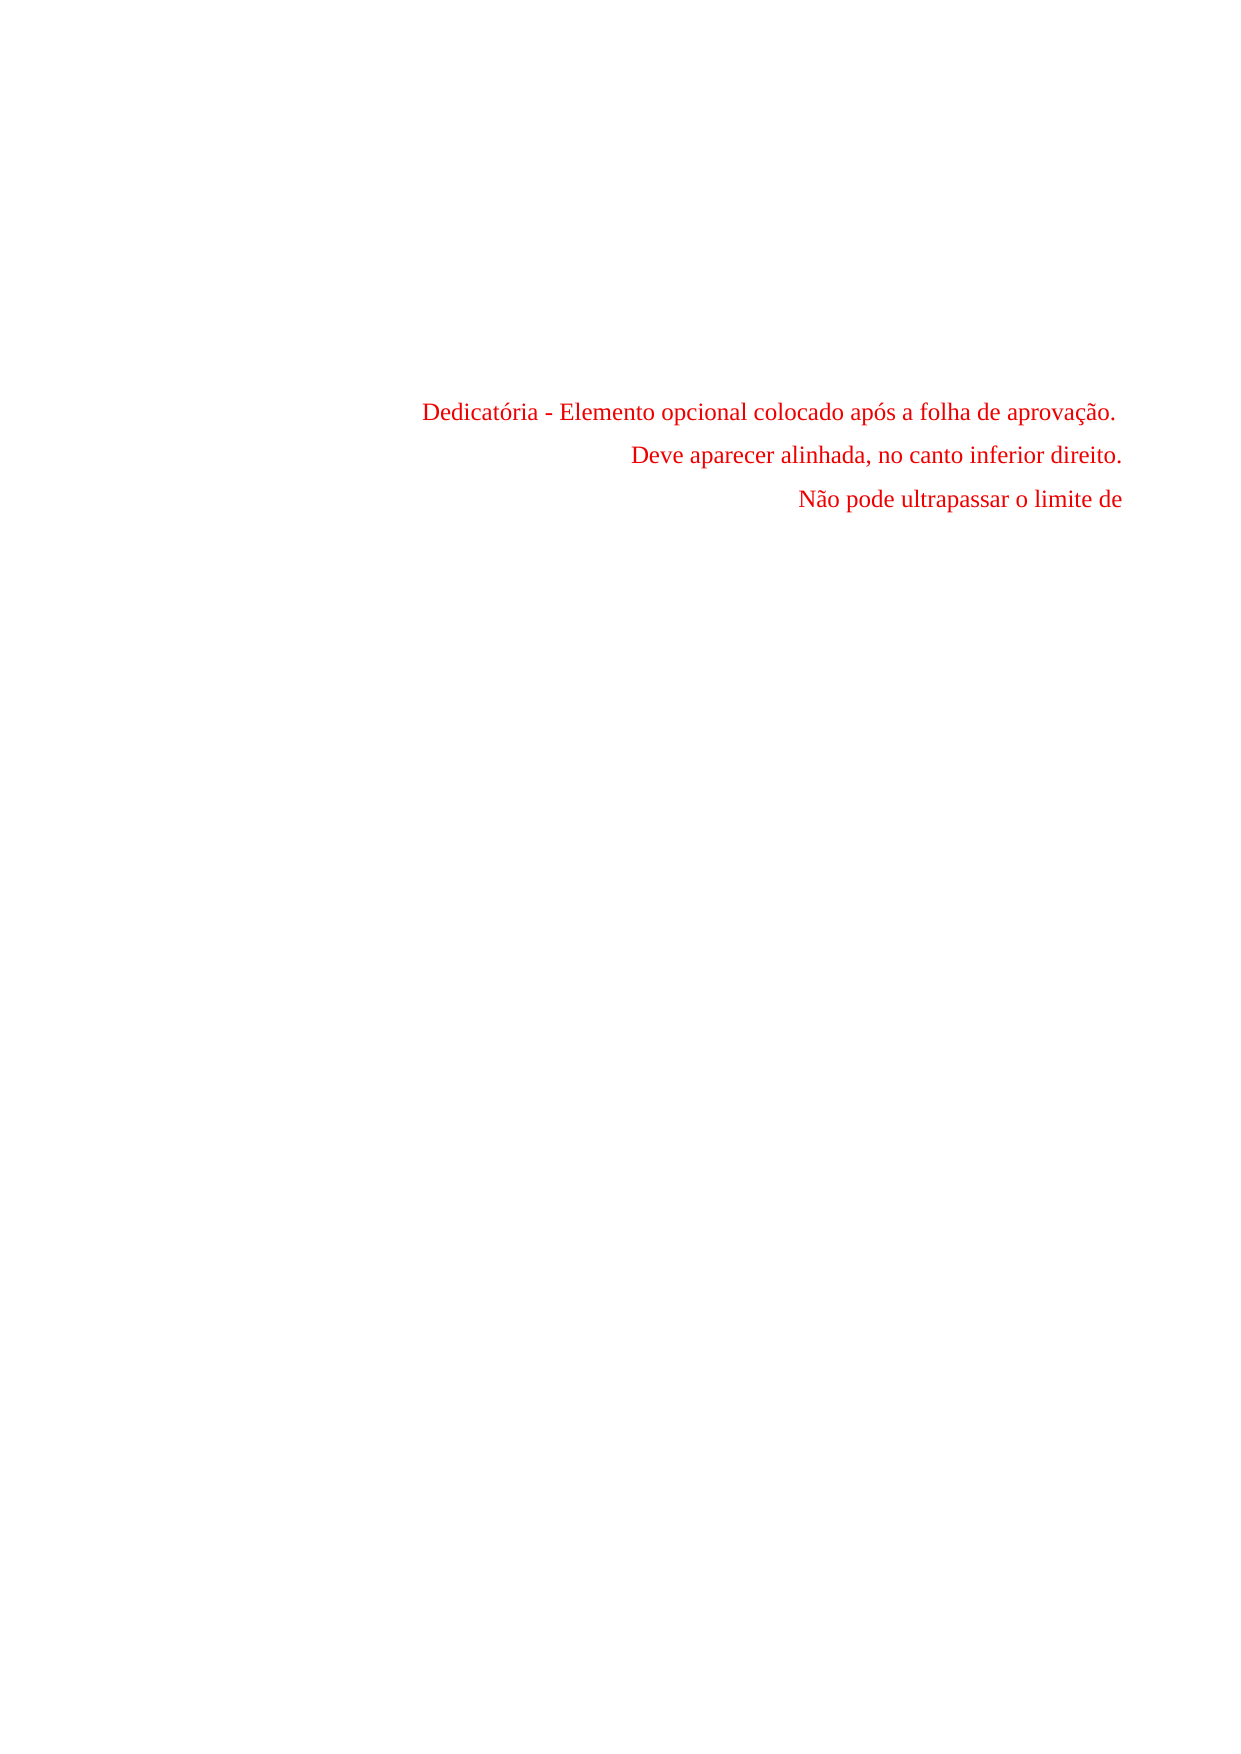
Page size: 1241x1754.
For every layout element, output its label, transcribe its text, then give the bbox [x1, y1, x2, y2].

text Não pode ultrapassar o limite de [177, 484, 1122, 512]
text Dedicatória - Elemento opcional colocado após a folha de aprovação. [177, 397, 1122, 426]
text Deve aparecer alinhada, no canto inferior direito. [177, 441, 1122, 469]
